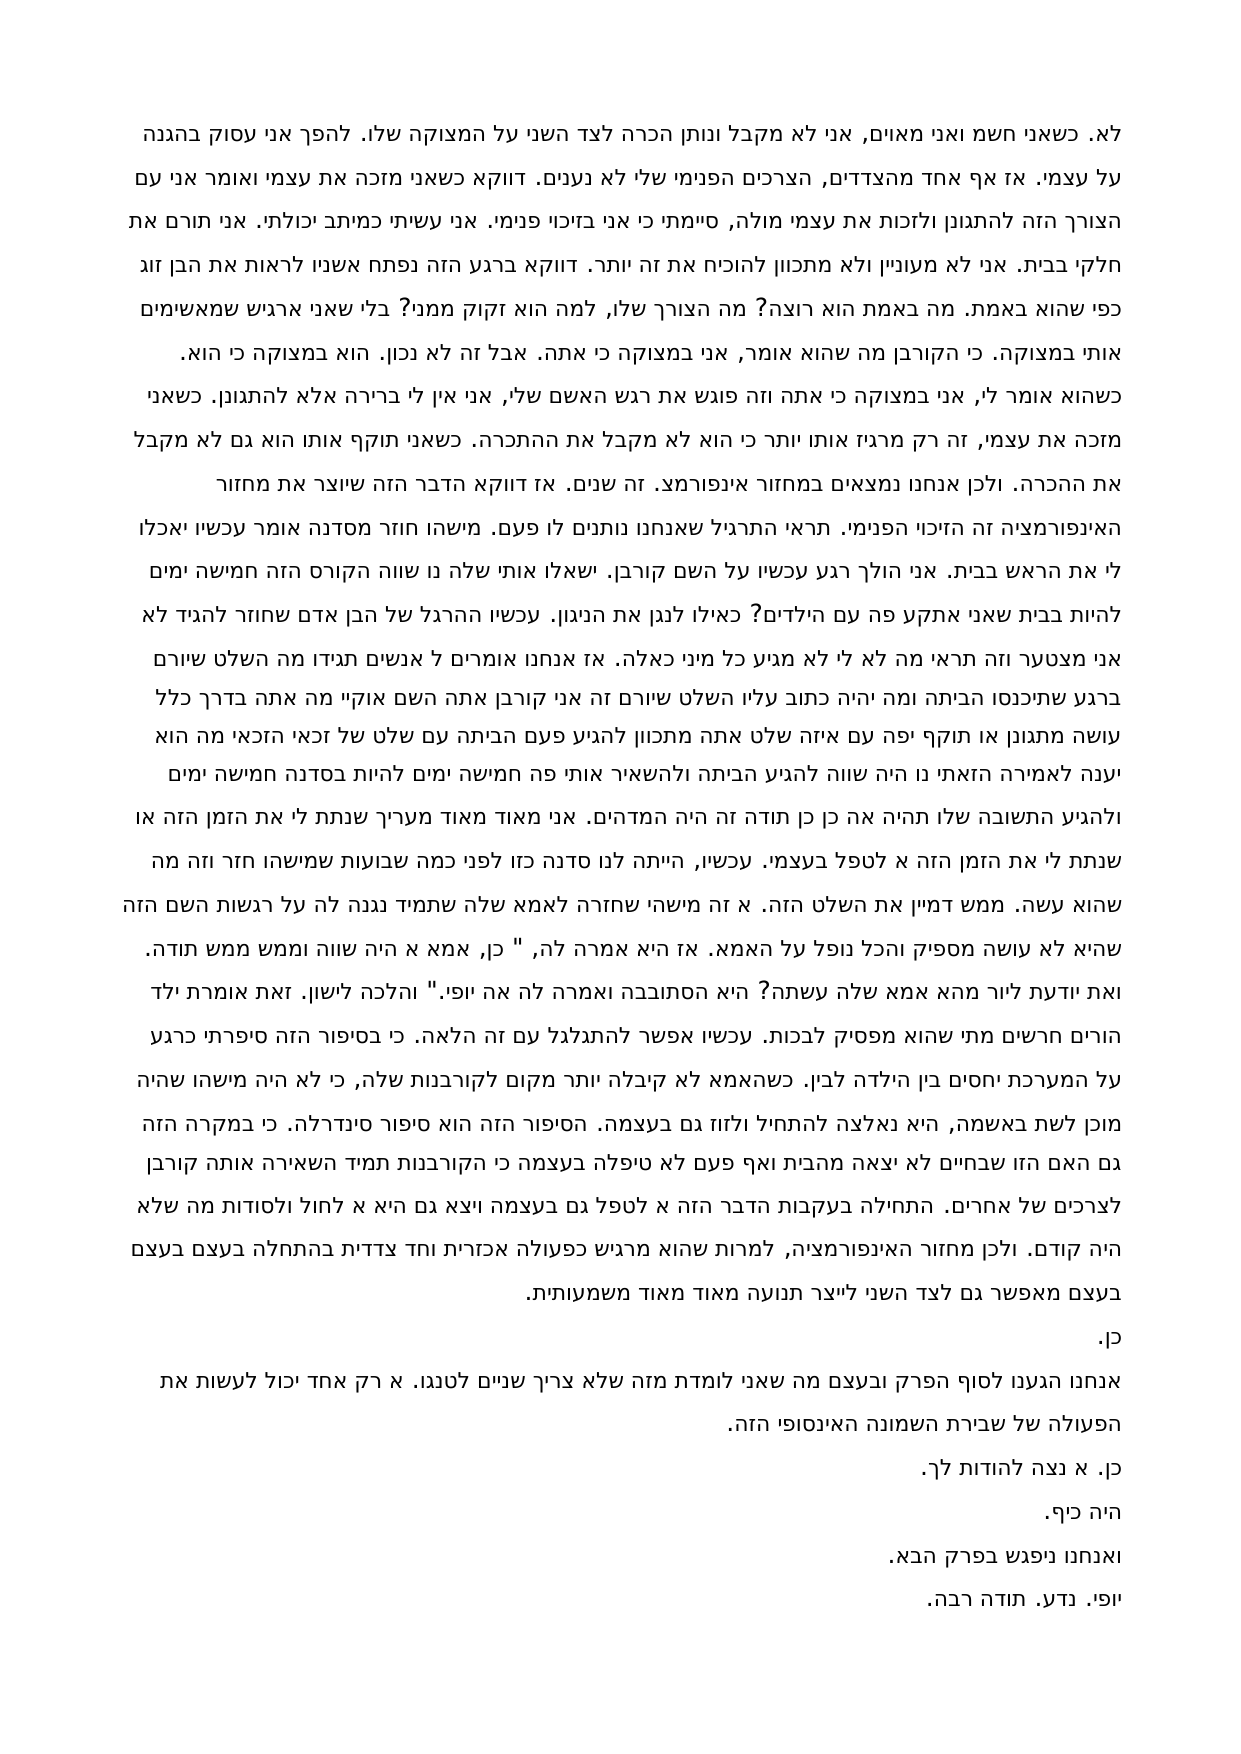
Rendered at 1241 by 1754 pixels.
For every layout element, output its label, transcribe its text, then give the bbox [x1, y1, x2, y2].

text יופי. נדע. תודה רבה. [118, 1583, 1122, 1613]
text לא. כשאני חשמ ואני מאוים, אני לא מקבל ונותן הכרה לצד השני על המצוקה שלו. להפך אני עסוק בהגנה על עצמי. אז אף אחד מהצדדים, הצרכים הפנימי שלי לא נענים. דווקא כשאני מזכה את עצמי ואומר אני עם הצורך הזה להתגונן ולזכות את עצמי מולה, סיימתי כי אני בזיכוי פנימי. אני עשיתי כמיתב יכולתי. אני תורם את חלקי בבית. אני לא מעוניין ולא מתכוון להוכיח את זה יותר. דווקא ברגע הזה נפתח אשניו לראות את הבן זוג כפי שהוא באמת. מה באמת הוא רוצה? מה הצורך שלו, למה הוא זקוק ממני? בלי שאני ארגיש שמאשימים אותי במצוקה. כי הקורבן מה שהוא אומר, אני במצוקה כי אתה. אבל זה לא נכון. הוא במצוקה כי הוא. כשהוא אומר לי, אני במצוקה כי אתה וזה פוגש את רגש האשם שלי, אני אין לי ברירה אלא להתגונן. כשאני מזכה את עצמי, זה רק מרגיז אותו יותר כי הוא לא מקבל את ההתכרה. כשאני תוקף אותו הוא גם לא מקבל את ההכרה. ולכן אנחנו נמצאים במחזור אינפורמצ. זה שנים. אז דווקא הדבר הזה שיוצר את מחזור האינפורמציה זה הזיכוי הפנימי. תראי התרגיל שאנחנו נותנים לו פעם. מישהו חוזר מסדנה אומר עכשיו יאכלו לי את הראש בבית. אני הולך רגע עכשיו על השם קורבן. ישאלו אותי שלה נו שווה הקורס הזה חמישה ימים להיות בבית שאני אתקע פה עם הילדים? כאילו לנגן את הניגון. עכשיו ההרגל של הבן אדם שחוזר להגיד לא אני מצטער וזה תראי מה לא לי לא מגיע כל מיני כאלה. אז אנחנו אומרים ל אנשים תגידו מה השלט שיורם ברגע שתיכנסו הביתה ומה יהיה כתוב עליו השלט שיורם זה אני קורבן אתה השם אוקיי מה אתה בדרך כלל עושה מתגונן או תוקף יפה עם איזה שלט אתה מתכוון להגיע פעם הביתה עם שלט של זכאי הזכאי מה הוא יענה לאמירה הזאתי נו היה שווה להגיע הביתה ולהשאיר אותי פה חמישה ימים להיות בסדנה חמישה ימים ולהגיע התשובה שלו תהיה אה כן כן תודה זה היה המדהים. אני מאוד מאוד מעריך שנתת לי את הזמן הזה או שנתת לי את הזמן הזה א לטפל בעצמי. עכשיו, הייתה לנו סדנה כזו לפני כמה שבועות שמישהו חזר וזה מה שהוא עשה. ממש דמיין את השלט הזה. א זה מישהי שחזרה לאמא שלה שתמיד נגנה לה על רגשות השם הזה שהיא לא עושה מספיק והכל נופל על האמא. אז היא אמרה לה, " כן, אמא א היה שווה וממש ממש תודה. ואת יודעת ליור מהא אמא שלה עשתה? היא הסתובבה ואמרה לה אה יופי." והלכה לישון. זאת אומרת ילד הורים חרשים מתי שהוא מפסיק לבכות. עכשיו אפשר להתגלגל עם זה הלאה. כי בסיפור הזה סיפרתי כרגע על המערכת יחסים בין הילדה לבין. כשהאמא לא קיבלה יותר מקום לקורבנות שלה, כי לא היה מישהו שהיה מוכן לשת באשמה, היא נאלצה להתחיל ולזוז גם בעצמה. הסיפור הזה הוא סיפור סינדרלה. כי במקרה הזה גם האם הזו שבחיים לא יצאה מהבית ואף פעם לא טיפלה בעצמה כי הקורבנות תמיד השאירה אותה קורבן לצרכים של אחרים. התחילה בעקבות הדבר הזה א לטפל גם בעצמה ויצא גם היא א לחול ולסודות מה שלא היה קודם. ולכן מחזור האינפורמציה, למרות שהוא מרגיש כפעולה אכזרית וחד צדדית בהתחלה בעצם בעצם בעצם מאפשר גם לצד השני לייצר תנועה מאוד מאוד משמעותית. [118, 118, 1122, 1306]
text כן. [118, 1321, 1122, 1350]
text ואנחנו ניפגש בפרק הבא. [118, 1540, 1122, 1569]
text אנחנו הגענו לסוף הפרק ובעצם מה שאני לומדת מזה שלא צריך שניים לטנגו. א רק אחד יכול לעשות את הפעולה של שבירת השמונה האינסופי הזה. [118, 1365, 1122, 1438]
text היה כיף. [118, 1496, 1122, 1525]
text כן. א נצה להודות לך. [118, 1452, 1122, 1481]
